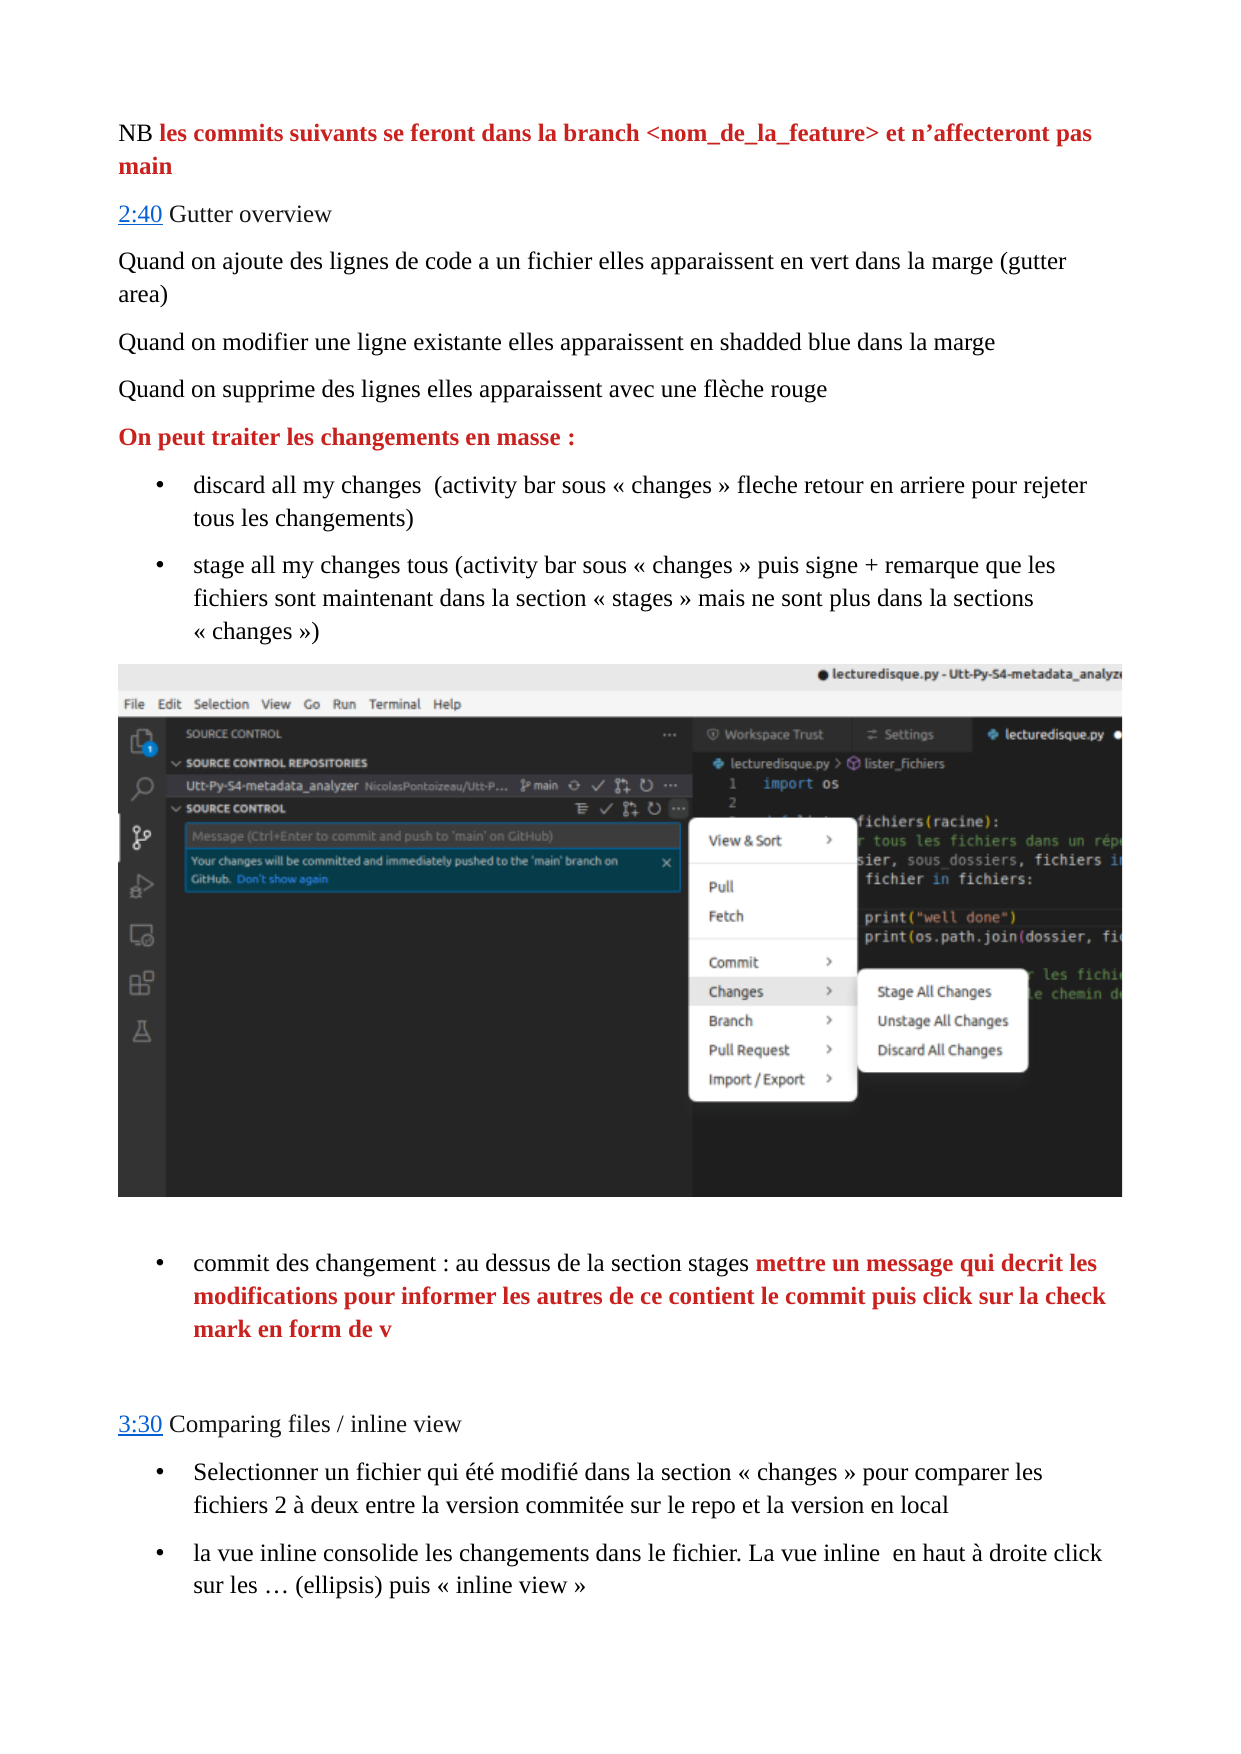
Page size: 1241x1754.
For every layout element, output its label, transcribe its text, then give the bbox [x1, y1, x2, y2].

list discard all my changes (activity bar sous « changes » fleche retour en arriere pour rejeter tous les changements) [156, 470, 1122, 532]
list commit des changement : au dessus de la section stages mettre un message qui decrit les modifications pour informer les autres de ce contient le commit puis click sur la check mark en form de v [156, 1248, 1122, 1343]
list stage all my changes tous (activity bar sous « changes » puis signe + remarque que les fichiers sont maintenant dans la section « stages » mais ne sont plus dans la sections « changes ») [156, 550, 1122, 645]
list Selectionner un fichier qui été modifié dans la section « changes » pour comparer les fichiers 2 à deux entre la version commitée sur le repo et la version en local [156, 1457, 1122, 1519]
text 2:40 Gutter overview [118, 199, 1122, 227]
text NB les commits suivants se feront dans la branch <nom_de_la_feature> et n’affecteront pas main [118, 118, 1122, 180]
picture [118, 664, 1123, 1197]
list la vue inline consolide les changements dans le fichier. La vue inline en haut à droite click sur les … (ellipsis) puis « inline view » [156, 1538, 1122, 1599]
text Quand on modifier une ligne existante elles apparaissent en shadded blue dans la marge [118, 327, 1122, 356]
text On peut traiter les changements en masse : [118, 422, 1122, 451]
text Quand on ajoute des lignes de code a un fichier elles apparaissent en vert dans la marge (gutter area) [118, 246, 1122, 308]
text Quand on supprime des lignes elles apparaissent avec une flèche rouge [118, 374, 1122, 403]
text 3:30 Comparing files / inline view [118, 1409, 1122, 1438]
